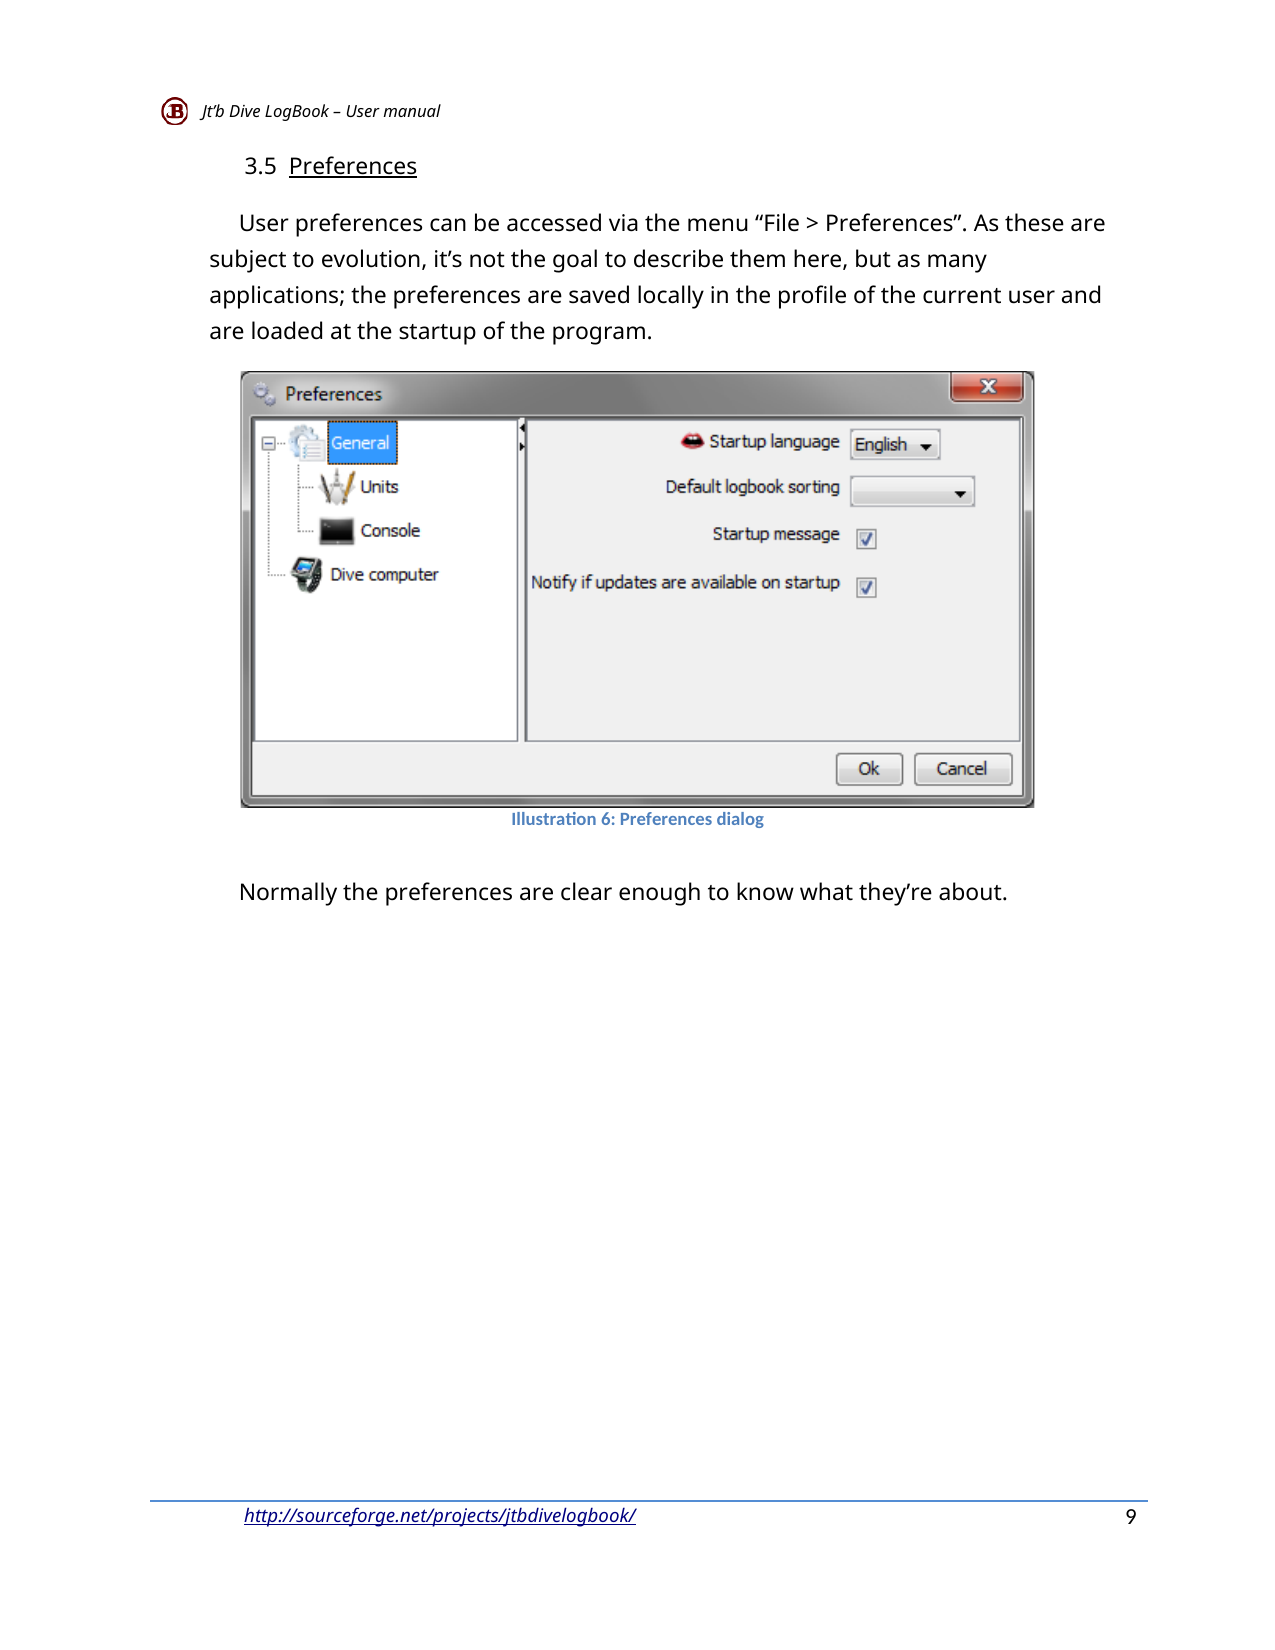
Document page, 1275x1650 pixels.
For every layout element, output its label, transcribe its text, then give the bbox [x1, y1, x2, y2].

text Illustration 6: Preferences dialog [241, 808, 1034, 830]
subtitle Preferences [238, 150, 1125, 181]
picture [240, 371, 1035, 808]
text User preferences can be accessed via the menu “File > Preferences”. As these are subject to evolution, it’s not the goal to describe them here, but as many applications; the preferences are saved locally in the profile of the current user and are loaded at the startup of the program. [209, 207, 1125, 346]
picture [161, 97, 188, 125]
text Normally the preferences are clear enough to know what they’re about. [209, 876, 1125, 907]
